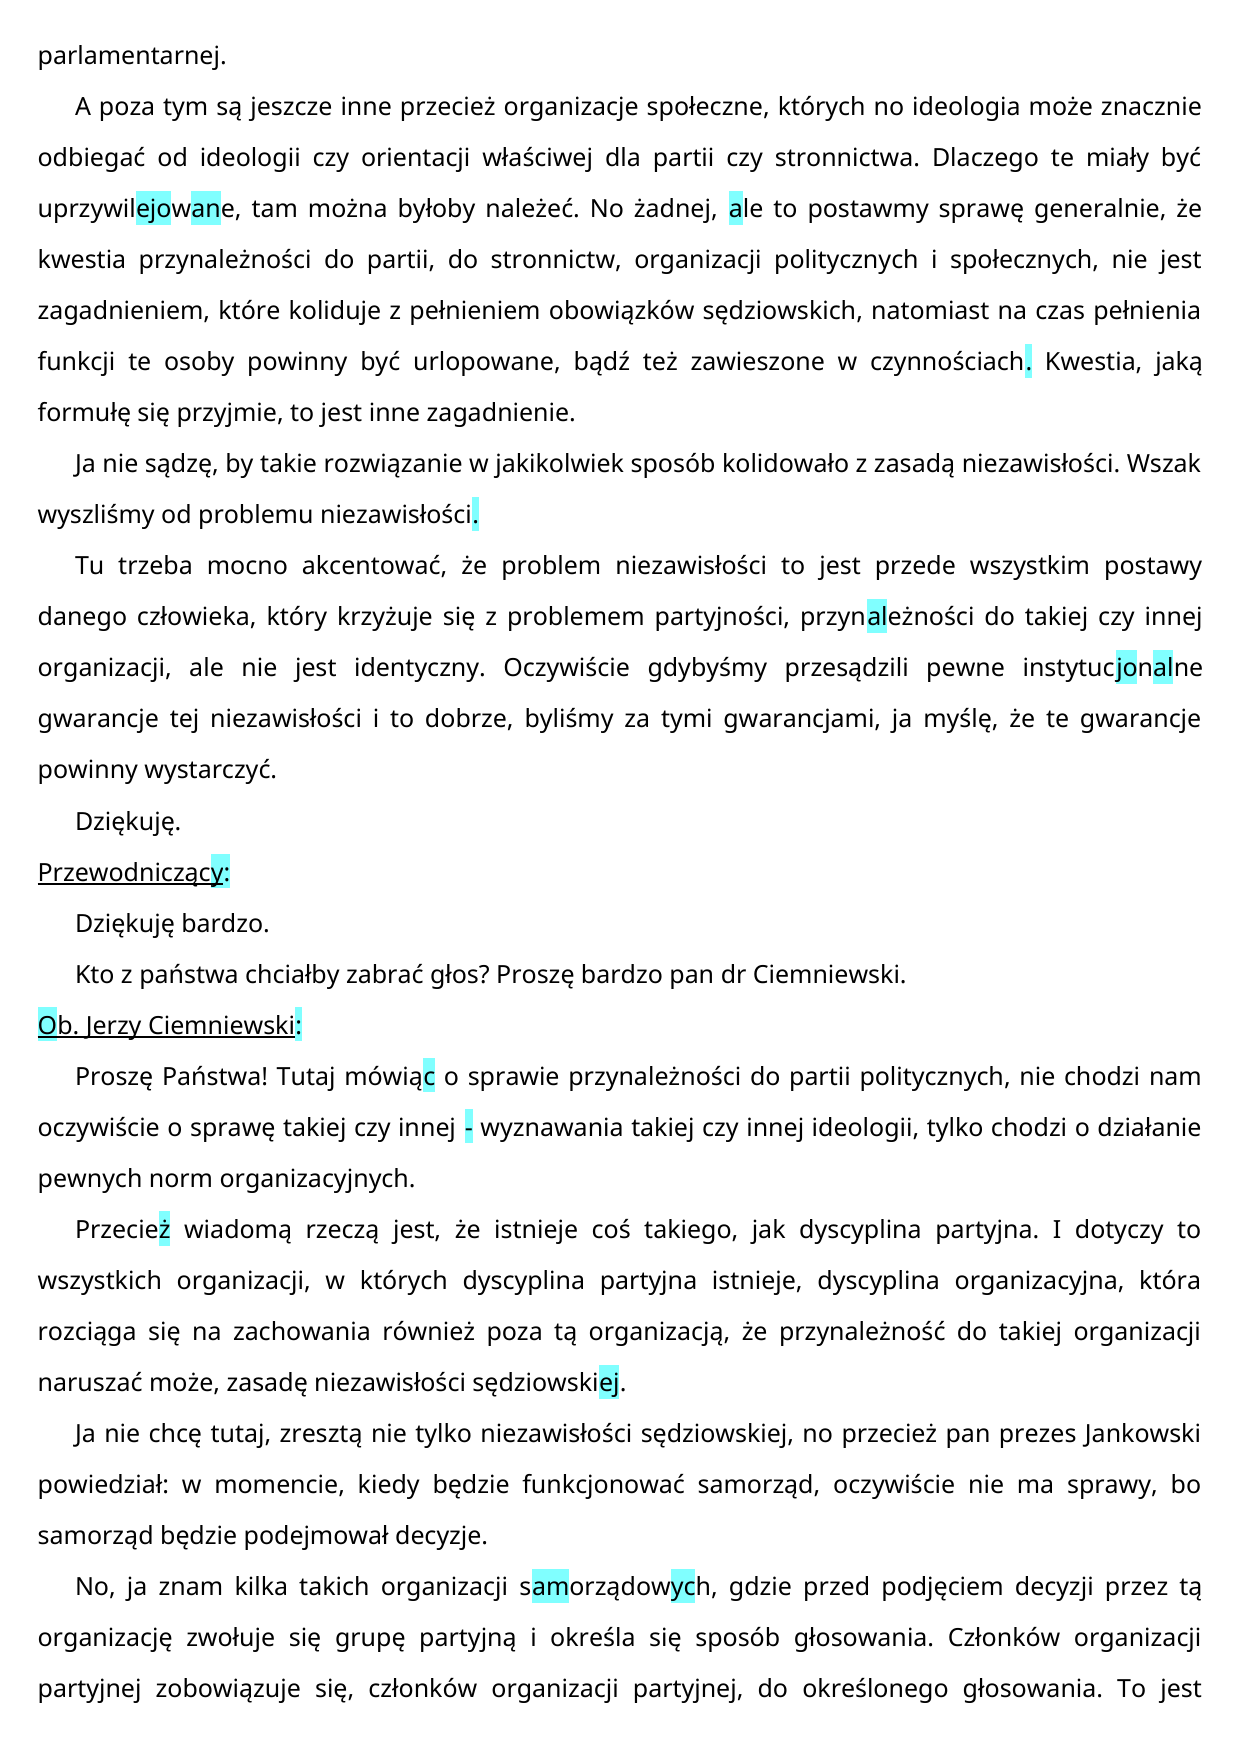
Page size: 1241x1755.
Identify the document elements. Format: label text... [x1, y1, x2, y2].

text Ob. Jerzy Ciemniewski: [37, 1007, 1203, 1041]
text parlamentarnej. [37, 37, 1203, 72]
text Ja nie sądzę, by takie rozwiązanie w jakikolwiek sposób kolidowało z zasadą niezawisłości. Wszak wyszliśmy od problemu niezawisłości. [37, 446, 1203, 531]
text Ja nie chcę tutaj, zresztą nie tylko niezawisłości sędziowskiej, no przecież pan prezes Jankowski powiedział: w momencie, kiedy będzie funkcjonować samorząd, oczywiście nie ma sprawy, bo samorząd będzie podejmował decyzje. [37, 1416, 1203, 1552]
text Dziękuję. [37, 803, 1203, 837]
text Tu trzeba mocno akcentować, że problem niezawisłości to jest przede wszystkim postawy danego człowieka, który krzyżuje się z problemem partyjności, przynależności do takiej czy innej organizacji, ale nie jest identyczny. Oczywiście gdybyśmy przesądzili pewne instytucjonalne gwarancje tej niezawisłości i to dobrze, byliśmy za tymi gwarancjami, ja myślę, że te gwarancje powinny wystarczyć. [37, 548, 1203, 786]
text Dziękuję bardzo. [37, 905, 1203, 939]
text Proszę Państwa! Tutaj mówiąc o sprawie przynależności do partii politycznych, nie chodzi nam oczywiście o sprawę takiej czy innej - wyznawania takiej czy innej ideologii, tylko chodzi o działanie pewnych norm organizacyjnych. [37, 1058, 1203, 1194]
text Przewodniczący: [37, 854, 1203, 888]
text A poza tym są jeszcze inne przecież organizacje społeczne, których no ideologia może znacznie odbiegać od ideologii czy orientacji właściwej dla partii czy stronnictwa. Dlaczego te miały być uprzywilejowane, tam można byłoby należeć. No żadnej, ale to postawmy sprawę generalnie, że kwestia przynależności do partii, do stronnictw, organizacji politycznych i społecznych, nie jest zagadnieniem, które koliduje z pełnieniem obowiązków sędziowskich, natomiast na czas pełnienia funkcji te osoby powinny być urlopowane, bądź też zawieszone w czynnościach. Kwestia, jaką formułę się przyjmie, to jest inne zagadnienie. [37, 88, 1203, 429]
text Kto z państwa chciałby zabrać głos? Proszę bardzo pan dr Ciemniewski. [37, 956, 1203, 990]
text Przecież wiadomą rzeczą jest, że istnieje coś takiego, jak dyscyplina partyjna. I dotyczy to wszystkich organizacji, w których dyscyplina partyjna istnieje, dyscyplina organizacyjna, która rozciąga się na zachowania również poza tą organizacją, że przynależność do takiej organizacji naruszać może, zasadę niezawisłości sędziowskiej. [37, 1211, 1203, 1399]
text No, ja znam kilka takich organizacji samorządowych, gdzie przed podjęciem decyzji przez tą organizację zwołuje się grupę partyjną i określa się sposób głosowania. Członków organizacji partyjnej zobowiązuje się, członków organizacji partyjnej, do określonego głosowania. To jest [37, 1569, 1203, 1705]
